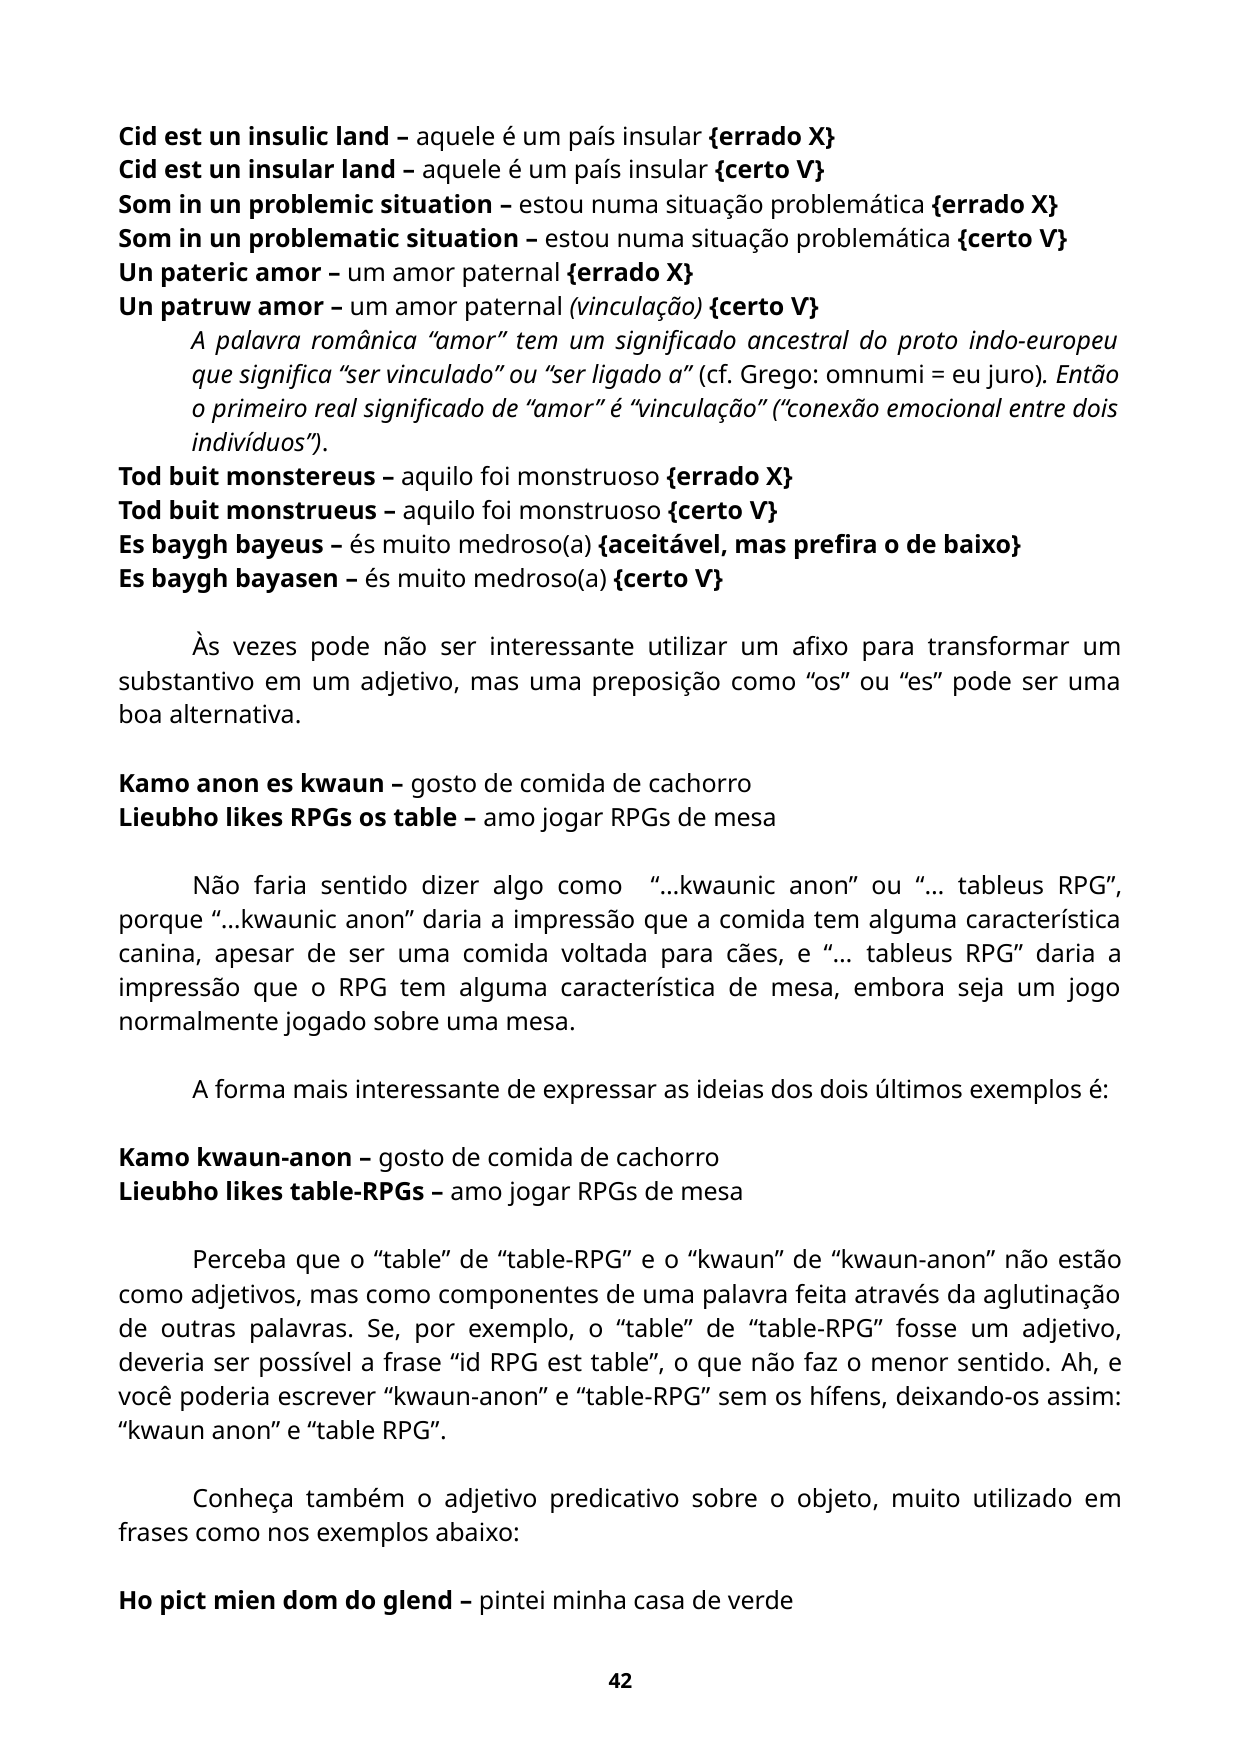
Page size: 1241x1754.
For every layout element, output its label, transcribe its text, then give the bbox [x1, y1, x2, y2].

text Lieubho likes RPGs os table – amo jogar RPGs de mesa [118, 799, 1122, 833]
text Perceba que o “table” de “table-RPG” e o “kwaun” de “kwaun-anon” não estão como adjetivos, mas como componentes de uma palavra feita através da aglutinação de outras palavras. Se, por exemplo, o “table” de “table-RPG” fosse um adjetivo, deveria ser possível a frase “id RPG est table”, o que não faz o menor sentido. Ah, e você poderia escrever “kwaun-anon” e “table-RPG” sem os hífens, deixando-os assim: “kwaun anon” e “table RPG”. [118, 1242, 1122, 1447]
text Un pateric amor – um amor paternal {errado X} [118, 254, 1122, 288]
text Es baygh bayeus – és muito medroso(a) {aceitável, mas prefira o de baixo} [118, 527, 1122, 561]
text Às vezes pode não ser interessante utilizar um afixo para transformar um substantivo em um adjetivo, mas uma preposição como “os” ou “es” pode ser uma boa alternativa. [118, 629, 1122, 731]
text Kamo kwaun-anon – gosto de comida de cachorro [118, 1140, 1122, 1174]
text Tod buit monstereus – aquilo foi monstruoso {errado X} [118, 459, 1122, 493]
text Cid est un insulic land – aquele é um país insular {errado X} [118, 118, 1122, 152]
text Som in un problemic situation – estou numa situação problemática {errado X} [118, 186, 1122, 220]
text Un patruw amor – um amor paternal (vinculação) {certo Ѵ} [118, 288, 1122, 322]
text Conheça também o adjetivo predicativo sobre o objeto, muito utilizado em frases como nos exemplos abaixo: [118, 1481, 1122, 1549]
text A forma mais interessante de expressar as ideias dos dois últimos exemplos é: [118, 1072, 1122, 1106]
text Es baygh bayasen – és muito medroso(a) {certo Ѵ} [118, 561, 1122, 595]
text A palavra românica “amor” tem um significado ancestral do proto indo-europeu que significa “ser vinculado” ou “ser ligado a” (cf. Grego: omnumi = eu juro). Então o primeiro real significado de “amor” é “vinculação” (“conexão emocional entre dois indivíduos”). [191, 322, 1122, 459]
text Não faria sentido dizer algo como “…kwaunic anon” ou “… tableus RPG”, porque “…kwaunic anon” daria a impressão que a comida tem alguma característica canina, apesar de ser uma comida voltada para cães, e “… tableus RPG” daria a impressão que o RPG tem alguma característica de mesa, embora seja um jogo normalmente jogado sobre uma mesa. [118, 867, 1122, 1038]
text Lieubho likes table-RPGs – amo jogar RPGs de mesa [118, 1174, 1122, 1208]
text Tod buit monstrueus – aquilo foi monstruoso {certo Ѵ} [118, 493, 1122, 527]
text Kamo anon es kwaun – gosto de comida de cachorro [118, 765, 1122, 799]
text Ho pict mien dom do glend – pintei minha casa de verde [118, 1583, 1122, 1617]
text Cid est un insular land – aquele é um país insular {certo Ѵ} [118, 152, 1122, 186]
text Som in un problematic situation – estou numa situação problemática {certo Ѵ} [118, 220, 1122, 254]
